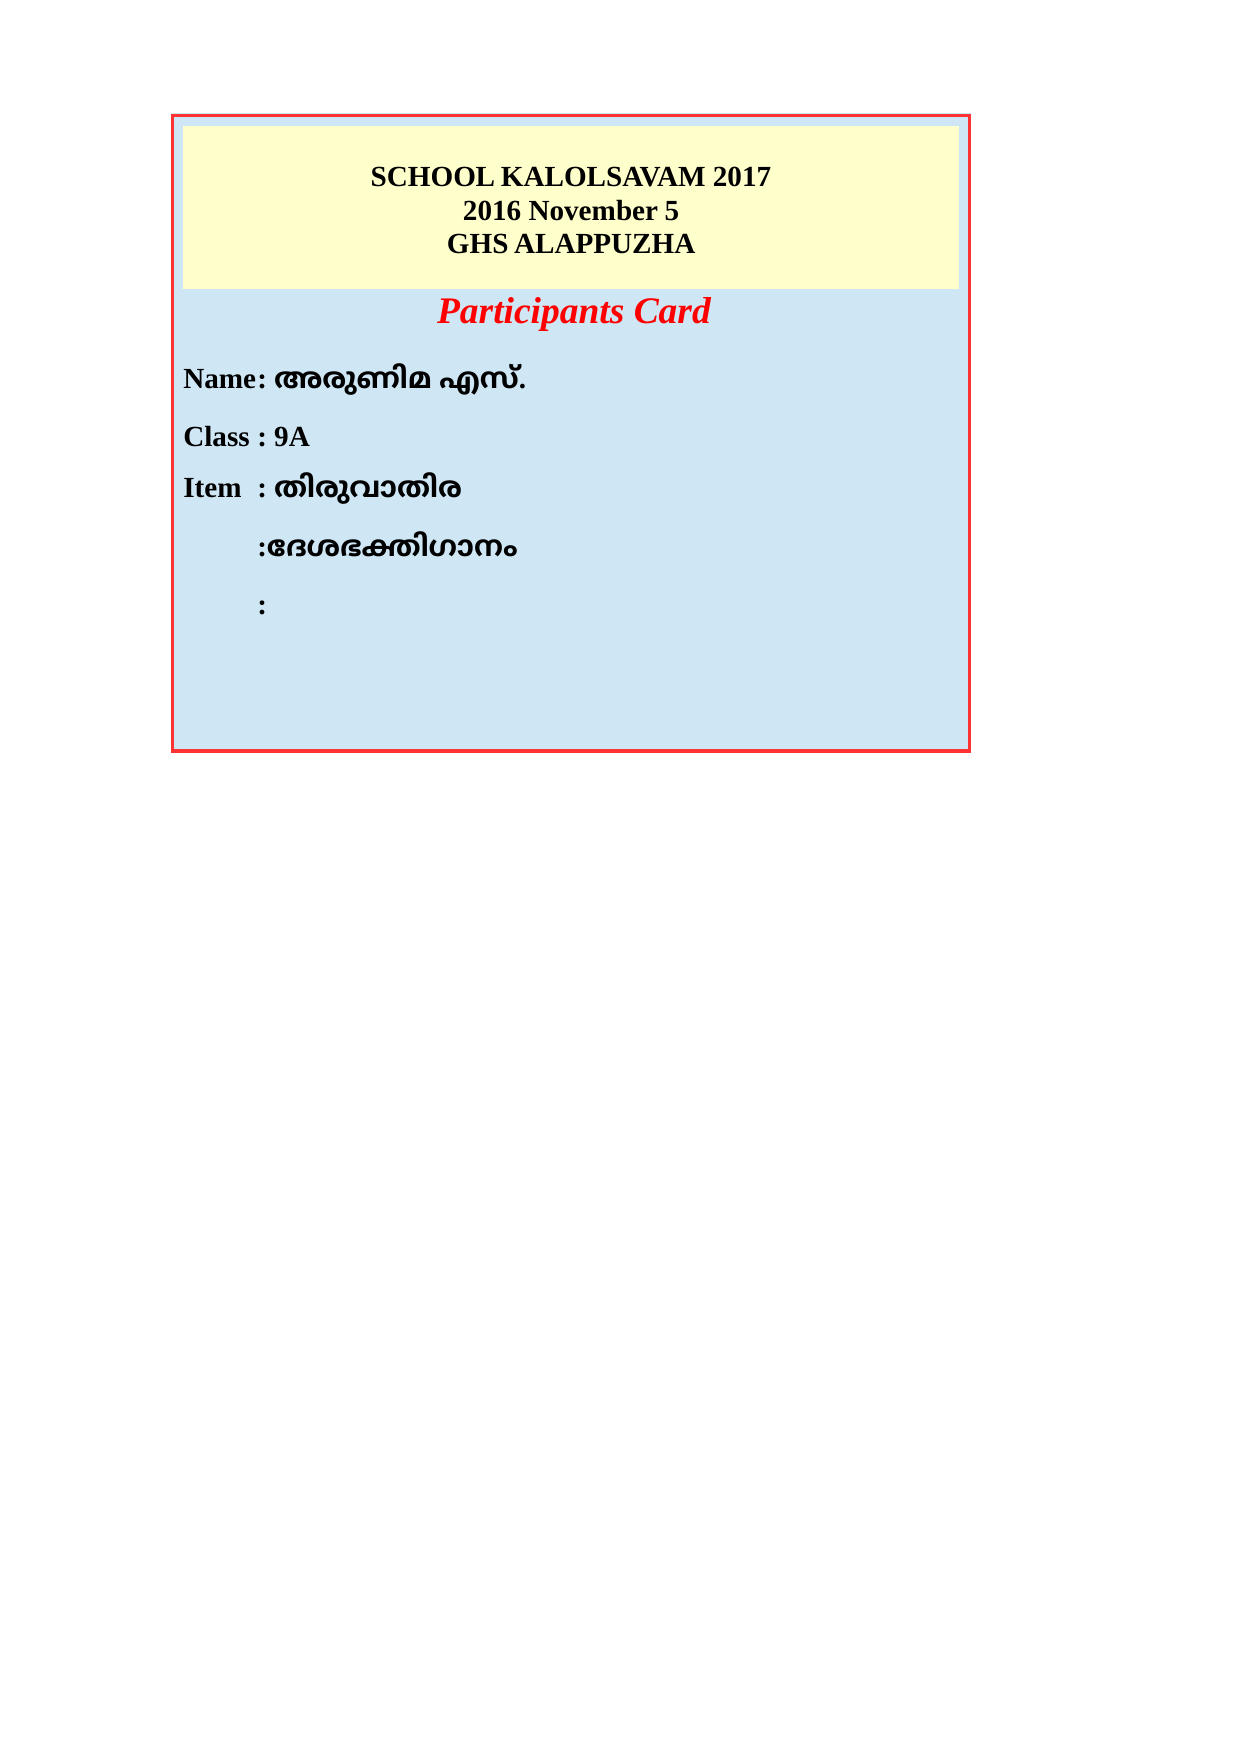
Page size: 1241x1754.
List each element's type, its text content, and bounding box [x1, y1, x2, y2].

text SCHOOL KALOLSAVAM 2017 [183, 159, 959, 193]
text : [183, 587, 959, 621]
text Item : തിരുവാതിര [183, 470, 959, 509]
text 2016 November 5 [183, 193, 959, 227]
text Participants Card [183, 289, 959, 332]
text Name : അരുണിമ എസ്. [183, 361, 959, 400]
text :ദേശഭക്തിഗാനം [183, 529, 959, 568]
text GHS ALAPPUZHA [183, 227, 959, 260]
text Class : 9A [183, 419, 959, 453]
